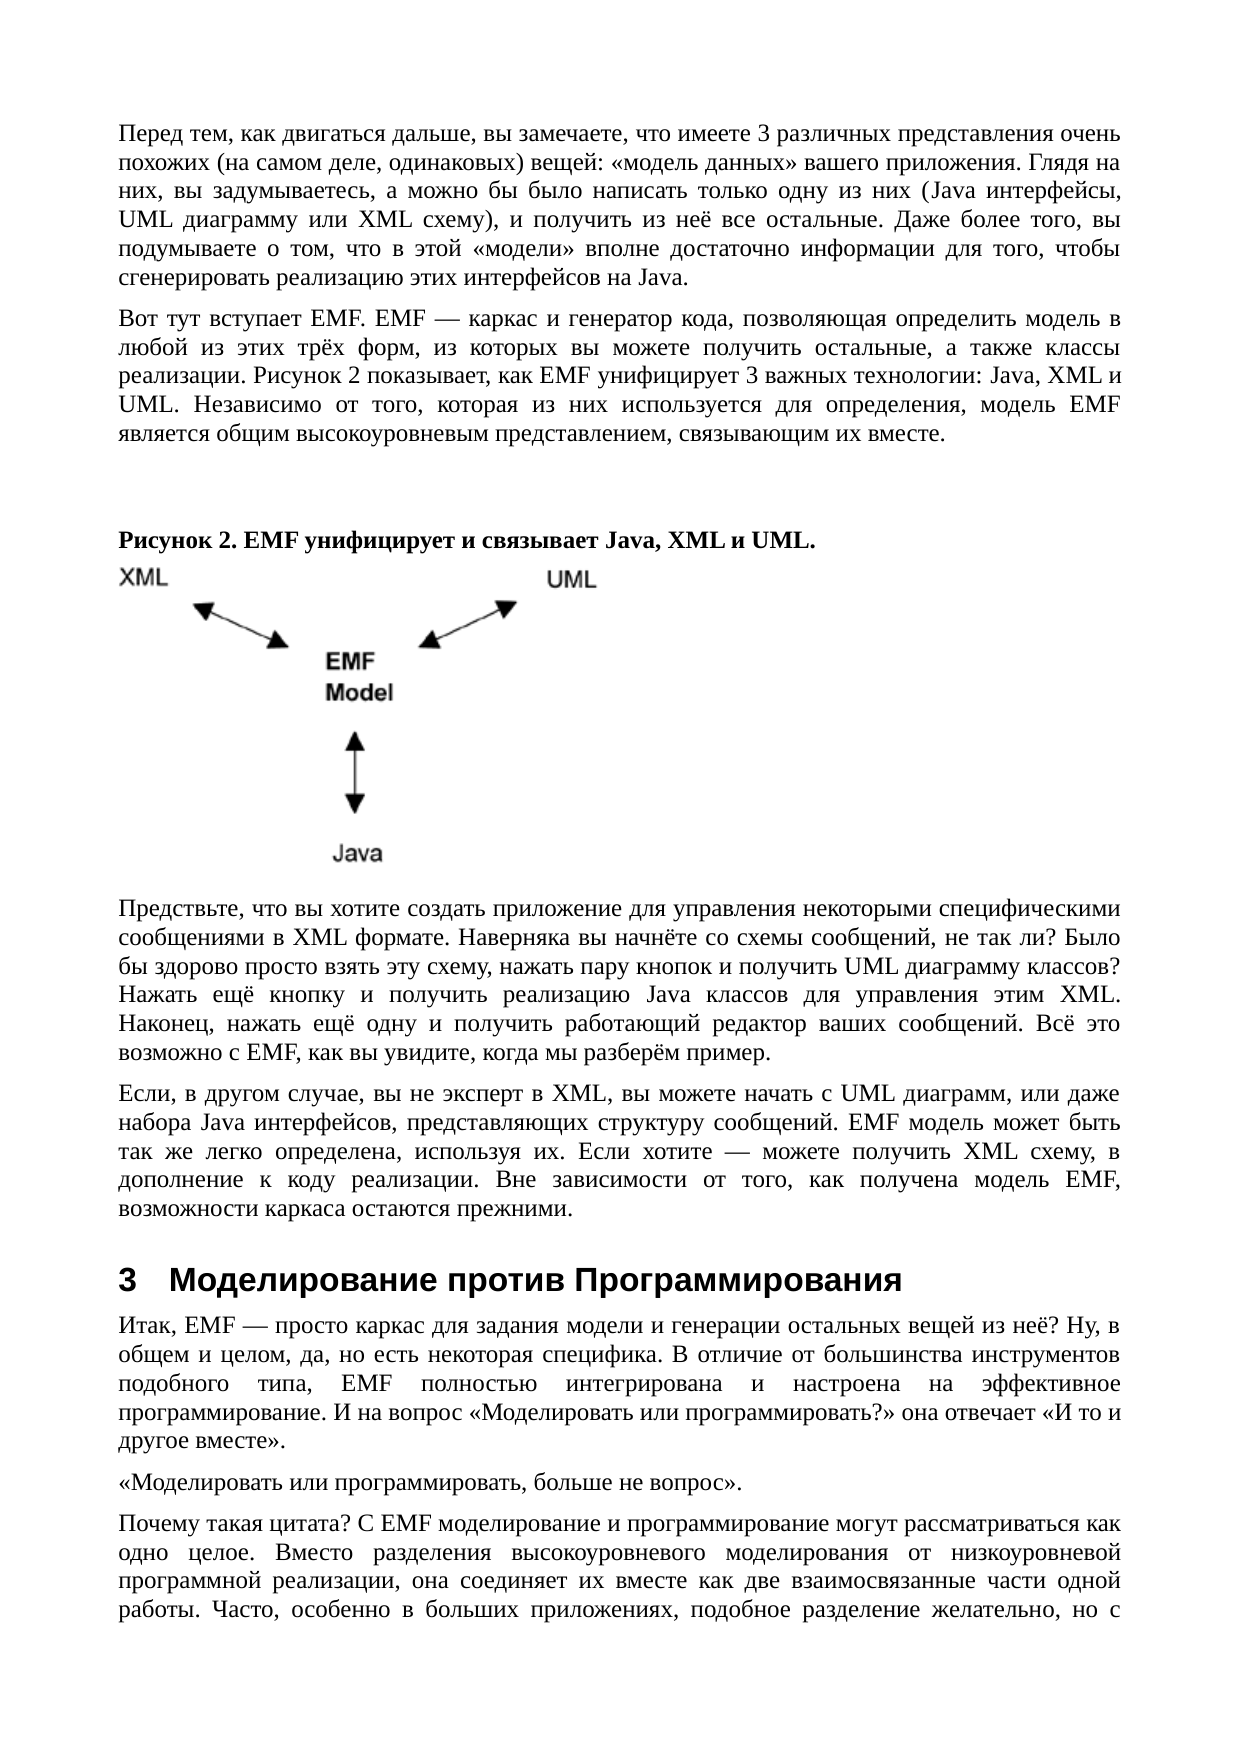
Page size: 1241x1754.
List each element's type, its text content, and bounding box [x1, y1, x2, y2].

text Если, в другом случае, вы не эксперт в XML, вы можете начать с UML диаграмм, или даже набора Java интерфейсов, представляющих структуру сообщений. EMF модель может быть так же легко определена, используя их. Если хотите — можете получить XML схему, в дополнение к коду реализации. Вне зависимости от того, как получена модель EMF, возможности каркаса остаются прежними. [118, 1078, 1122, 1222]
text Перед тем, как двигаться дальше, вы замечаете, что имеете 3 различных представления очень похожих (на самом деле, одинаковых) вещей: «модель данных» вашего приложения. Глядя на них, вы задумываетесь, а можно бы было написать только одну из них (Java интерфейсы, UML диаграмму или XML схему), и получить из неё все остальные. Даже более того, вы подумываете о том, что в этой «модели» вполне достаточно информации для того, чтобы сгенерировать реализацию этих интерфейсов на Java. [118, 118, 1122, 291]
text «Моделировать или программировать, больше не вопрос». [118, 1467, 1122, 1496]
subtitle Рисунок 2. EMF унифицирует и связывает Java, XML и UML. [118, 526, 1122, 554]
text Вот тут вступает EMF. EMF — каркас и генератор кода, позволяющая определить модель в любой из этих трёх форм, из которых вы можете получить остальные, а также классы реализации. Рисунок 2 показывает, как EMF унифицирует 3 важных технологии: Java, XML и UML. Независимо от того, которая из них используется для определения, модель EMF является общим высокоуровневым представлением, связывающим их вместе. [118, 303, 1122, 447]
subtitle Моделирование против Программирования [118, 1259, 1122, 1298]
text Итак, EMF — просто каркас для задания модели и генерации остальных вещей из неё? Ну, в общем и целом, да, но есть некоторая специфика. В отличие от большинства инструментов подобного типа, EMF полностью интегрирована и настроена на эффективное программирование. И на вопрос «Моделировать или программировать?» она отвечает «И то и другое вместе». [118, 1311, 1122, 1454]
picture [118, 566, 598, 864]
text Предствьте, что вы хотите создать приложение для управления некоторыми специфическими сообщениями в XML формате. Наверняка вы начнёте со схемы сообщений, не так ли? Было бы здорово просто взять эту схему, нажать пару кнопок и получить UML диаграмму классов? Нажать ещё кнопку и получить реализацию Java классов для управления этим XML. Наконец, нажать ещё одну и получить работающий редактор ваших сообщений. Всё это возможно с EMF, как вы увидите, когда мы разберём пример. [118, 893, 1122, 1066]
text Почему такая цитата? С EMF моделирование и программирование могут рассматриваться как одно целое. Вместо разделения высокоуровневого моделирования от низкоуровневой программной реализации, она соединяет их вместе как две взаимосвязанные части одной работы. Часто, особенно в больших приложениях, подобное разделение желательно, но с [118, 1508, 1122, 1623]
